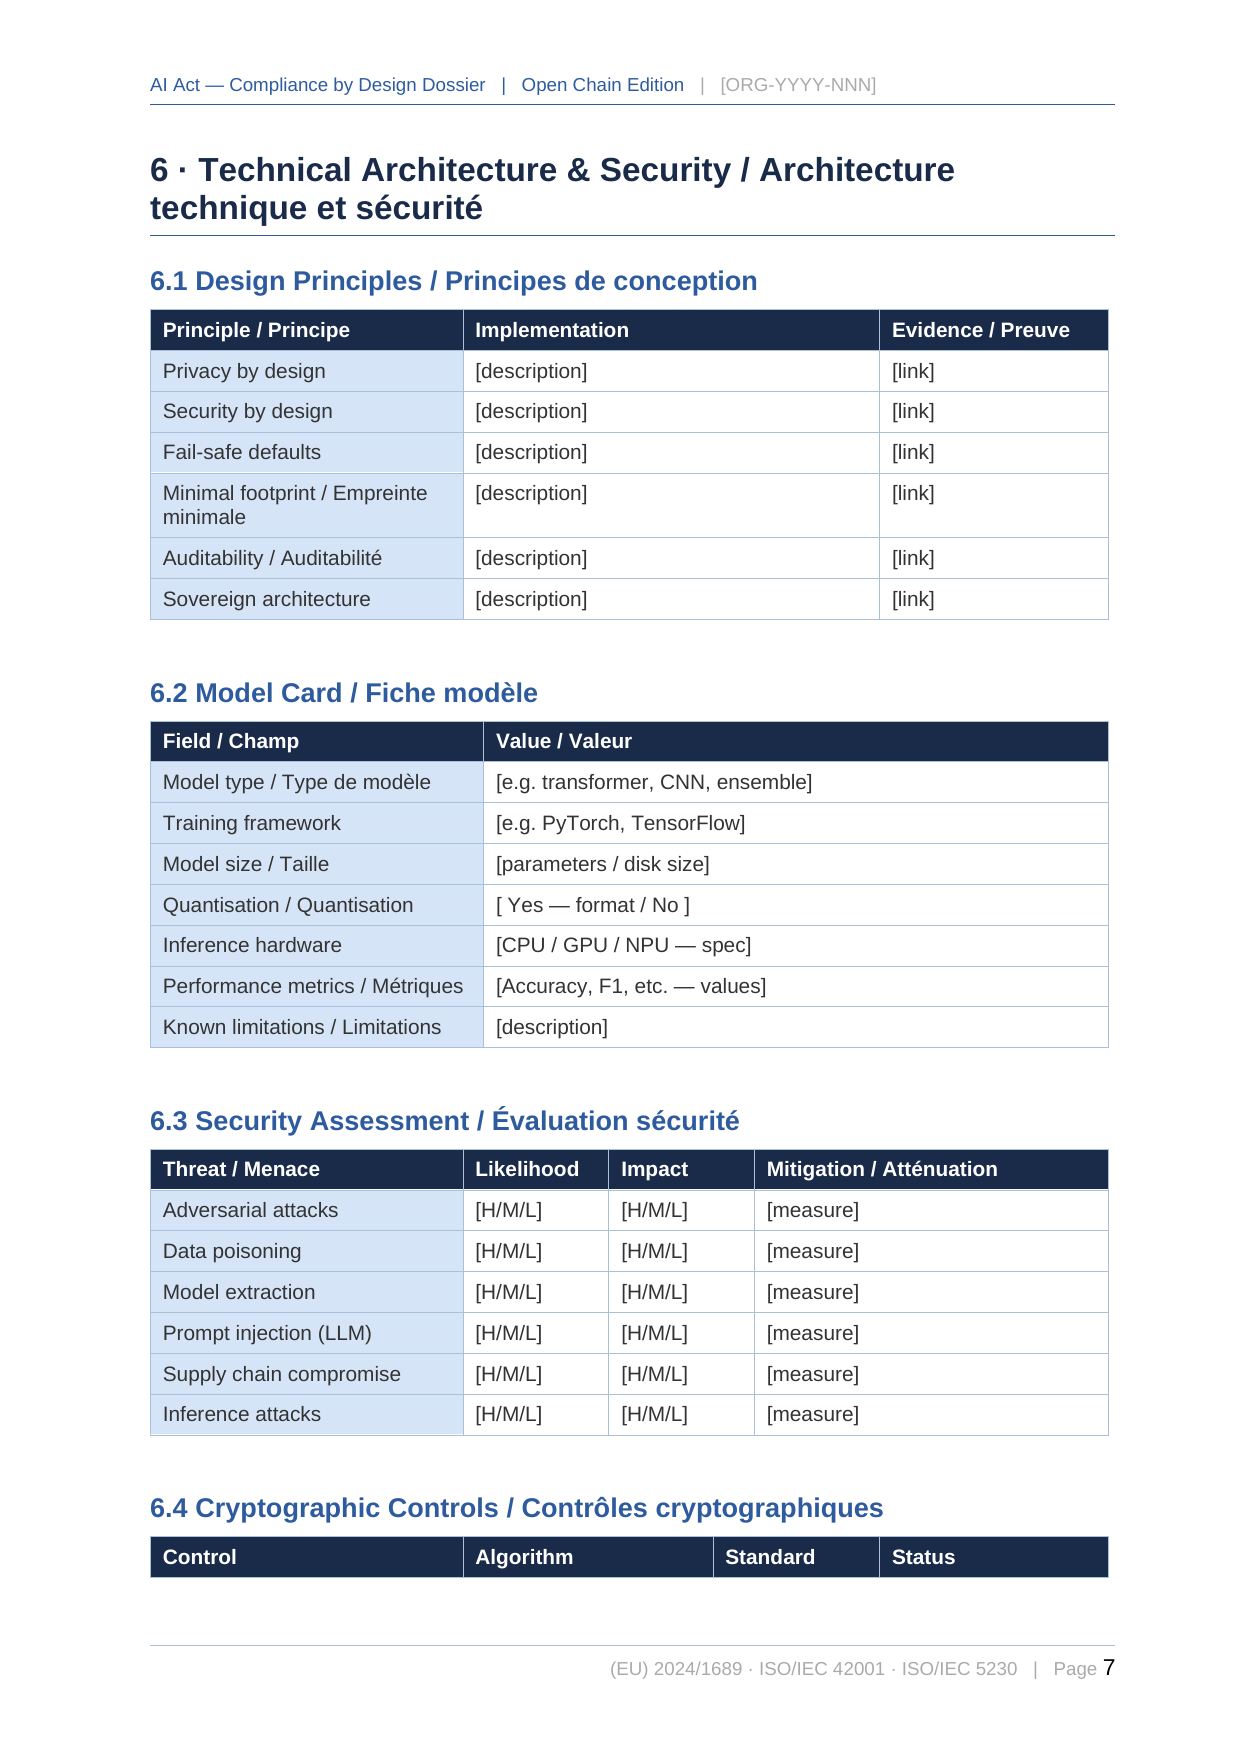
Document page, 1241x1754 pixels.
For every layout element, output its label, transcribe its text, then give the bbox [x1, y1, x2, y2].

table_cell [parameters / disk size] [484, 844, 1108, 884]
table_cell [link] [880, 579, 1108, 619]
table_header Field / Champ [151, 722, 483, 761]
table_cell Inference hardware [151, 926, 483, 966]
table_cell Prompt injection (LLM) [151, 1313, 463, 1353]
table_cell [H/M/L] [464, 1354, 608, 1394]
table_cell Model extraction [151, 1272, 463, 1312]
table_cell [link] [880, 351, 1108, 391]
table_cell [description] [464, 474, 879, 537]
table_cell Model type / Type de modèle [151, 762, 483, 802]
table_cell Minimal footprint / Empreinte minimale [151, 474, 463, 537]
subtitle 6.2 Model Card / Fiche modèle [150, 677, 1115, 708]
table_cell [link] [880, 392, 1108, 432]
table_cell [e.g. transformer, CNN, ensemble] [484, 762, 1108, 802]
subtitle 6.1 Design Principles / Principes de conception [150, 265, 1115, 297]
table_header Control [151, 1537, 463, 1577]
table_cell [H/M/L] [464, 1313, 608, 1353]
table_cell [Accuracy, F1, etc. — values] [484, 967, 1108, 1006]
table_cell Performance metrics / Métriques [151, 967, 483, 1006]
table_cell [H/M/L] [609, 1313, 754, 1353]
table_cell [H/M/L] [464, 1272, 608, 1312]
table_cell [link] [880, 474, 1108, 537]
table_cell Auditability / Auditabilité [151, 538, 463, 578]
table_cell [description] [464, 351, 879, 391]
table_cell [description] [464, 538, 879, 578]
table_cell [H/M/L] [464, 1395, 608, 1434]
table_cell Data poisoning [151, 1231, 463, 1271]
table_cell [H/M/L] [609, 1272, 754, 1312]
subtitle 6.3 Security Assessment / Évaluation sécurité [150, 1105, 1115, 1136]
table_cell Quantisation / Quantisation [151, 885, 483, 925]
table_cell Model size / Taille [151, 844, 483, 884]
table_cell [H/M/L] [609, 1231, 754, 1271]
table_header Likelihood [464, 1150, 608, 1189]
table_cell [description] [464, 392, 879, 432]
table_cell [link] [880, 538, 1108, 578]
table_cell Sovereign architecture [151, 579, 463, 619]
table_cell [measure] [755, 1354, 1108, 1394]
table_header Implementation [464, 310, 879, 350]
table_cell [description] [464, 579, 879, 619]
table_header Value / Valeur [484, 722, 1108, 761]
table_cell [ Yes — format / No ] [484, 885, 1108, 925]
table_header Standard [714, 1537, 879, 1577]
table_cell [H/M/L] [609, 1354, 754, 1394]
table_cell [description] [464, 433, 879, 472]
table_cell Fail-safe defaults [151, 433, 463, 472]
table_cell Known limitations / Limitations [151, 1007, 483, 1047]
table_header Principle / Principe [151, 310, 463, 350]
table_cell [measure] [755, 1191, 1108, 1230]
table_header Status [880, 1537, 1108, 1577]
table_header Evidence / Preuve [880, 310, 1108, 350]
table_cell [H/M/L] [609, 1191, 754, 1230]
table_cell [link] [880, 433, 1108, 472]
table_cell Privacy by design [151, 351, 463, 391]
table_cell [description] [484, 1007, 1108, 1047]
table_header Mitigation / Atténuation [755, 1150, 1108, 1189]
table_cell [CPU / GPU / NPU — spec] [484, 926, 1108, 966]
table_cell Security by design [151, 392, 463, 432]
table_cell [H/M/L] [464, 1191, 608, 1230]
table_cell [measure] [755, 1231, 1108, 1271]
table_cell [measure] [755, 1272, 1108, 1312]
table_header Algorithm [464, 1537, 713, 1577]
table_cell Inference attacks [151, 1395, 463, 1434]
subtitle 6 · Technical Architecture & Security / Architecture technique et sécurité [150, 150, 1115, 235]
table_cell [H/M/L] [609, 1395, 754, 1434]
table_header Threat / Menace [151, 1150, 463, 1189]
table_cell [H/M/L] [464, 1231, 608, 1271]
table_cell [measure] [755, 1395, 1108, 1434]
table_cell [e.g. PyTorch, TensorFlow] [484, 803, 1108, 843]
subtitle 6.4 Cryptographic Controls / Contrôles cryptographiques [150, 1492, 1115, 1524]
table_cell [measure] [755, 1313, 1108, 1353]
table_cell Training framework [151, 803, 483, 843]
table_cell Supply chain compromise [151, 1354, 463, 1394]
table_header Impact [609, 1150, 754, 1189]
table_cell Adversarial attacks [151, 1191, 463, 1230]
